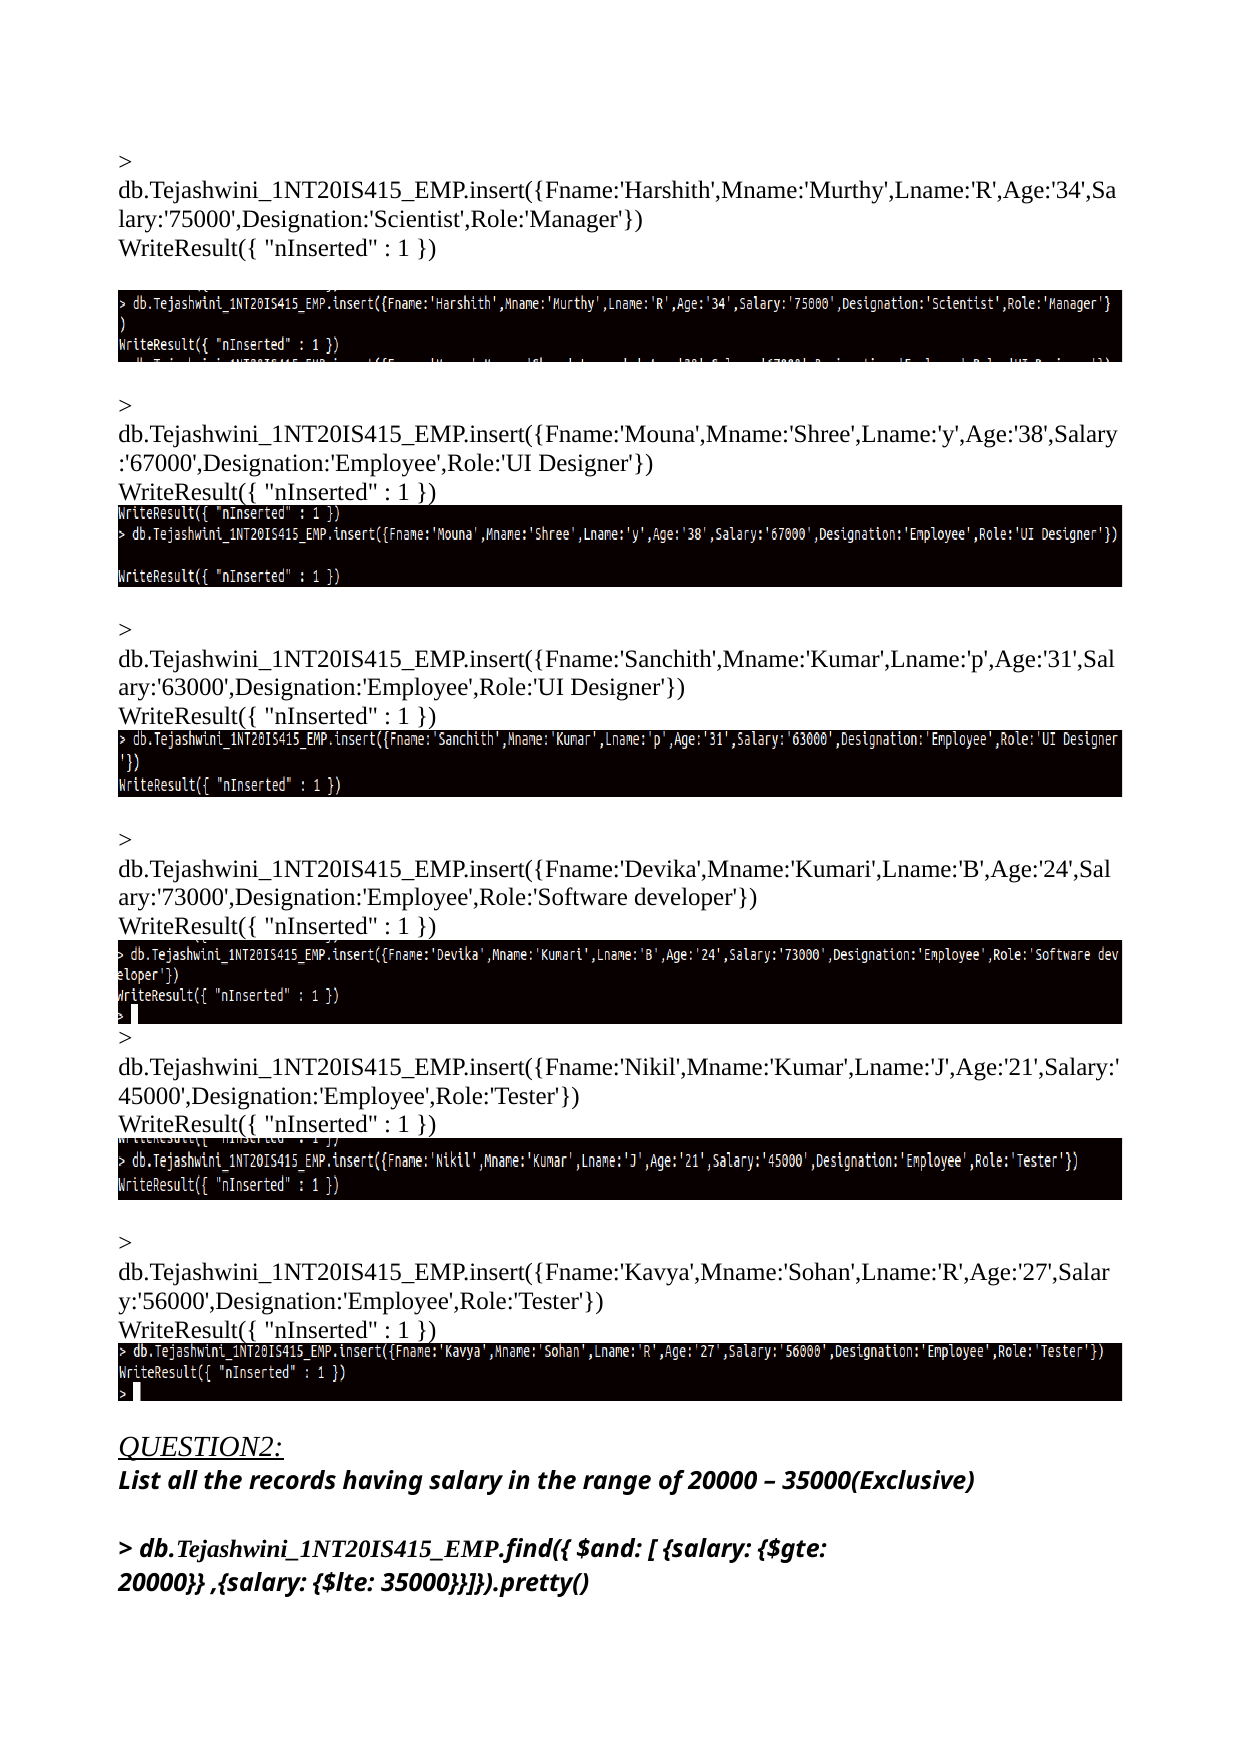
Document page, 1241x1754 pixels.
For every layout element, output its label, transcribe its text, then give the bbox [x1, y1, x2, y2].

text WriteResult({ "nInserted" : 1 }) [118, 911, 1122, 940]
picture [118, 730, 1123, 797]
picture [118, 1343, 1123, 1401]
text > db.Tejashwini_1NT20IS415_EMP.insert({Fname:'Kavya',Mname:'Sohan',Lname:'R',Age:'27',Salary:'56000',Designation:'Employee',Role:'Tester'}) [118, 1228, 1122, 1315]
text WriteResult({ "nInserted" : 1 }) [118, 1109, 1122, 1138]
text db.Tejashwini_1NT20IS415_EMP.insert({Fname:'Sanchith',Mname:'Kumar',Lname:'p',Age:'31',Salary:'63000',Designation:'Employee',Role:'UI Designer'}) [118, 644, 1122, 701]
text > db.Tejashwini_1NT20IS415_EMP.insert({Fname:'Harshith',Mname:'Murthy',Lname:'R',Age:'34',Salary:'75000',Designation:'Scientist',Role:'Manager'}) [118, 147, 1122, 233]
text QUESTION2: [118, 1429, 1122, 1463]
text > db.Tejashwini_1NT20IS415_EMP.insert({Fname:'Nikil',Mname:'Kumar',Lname:'J',Age:'21',Salary:'45000',Designation:'Employee',Role:'Tester'}) [118, 1024, 1122, 1109]
text WriteResult({ "nInserted" : 1 }) [118, 477, 1122, 505]
text db.Tejashwini_1NT20IS415_EMP.insert({Fname:'Devika',Mname:'Kumari',Lname:'B',Age:'24',Salary:'73000',Designation:'Employee',Role:'Software developer'}) [118, 854, 1122, 911]
text > db.Tejashwini_1NT20IS415_EMP.insert({Fname:'Mouna',Mname:'Shree',Lname:'y',Age:'38',Salary:'67000',Designation:'Employee',Role:'UI Designer'}) [118, 391, 1122, 477]
text > [118, 615, 1122, 644]
text > db.Tejashwini_1NT20IS415_EMP.find({ $and: [ {salary: {$gte: [118, 1531, 1122, 1565]
picture [118, 1138, 1123, 1200]
text WriteResult({ "nInserted" : 1 }) [118, 1315, 1122, 1343]
text List all the records having salary in the range of 20000 – 35000(Exclusive) [118, 1463, 1122, 1497]
picture [118, 290, 1123, 362]
text 20000}} ,{salary: {$lte: 35000}}]}).pretty() [118, 1565, 1122, 1599]
text WriteResult({ "nInserted" : 1 }) [118, 233, 1122, 262]
picture [118, 505, 1123, 587]
text WriteResult({ "nInserted" : 1 }) [118, 701, 1122, 730]
picture [118, 940, 1123, 1024]
text > [118, 825, 1122, 854]
